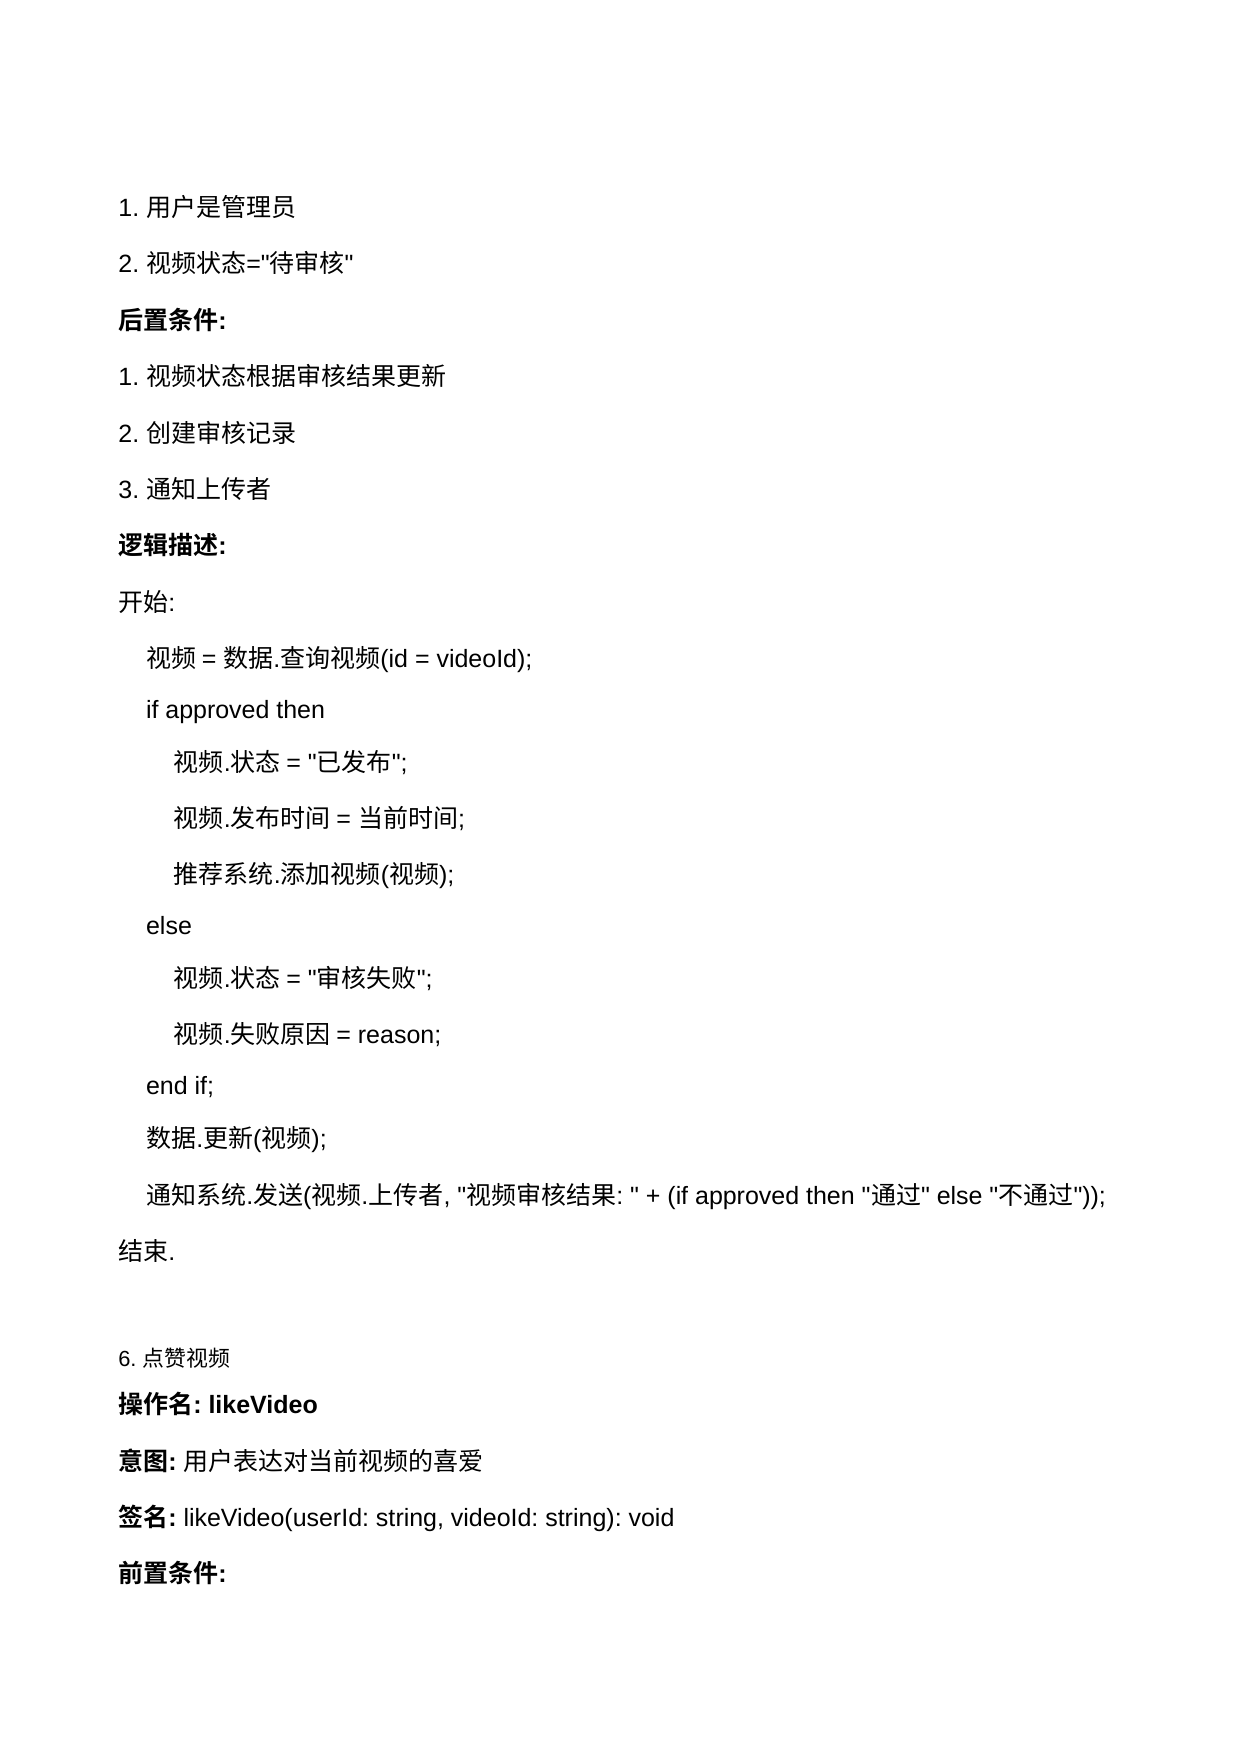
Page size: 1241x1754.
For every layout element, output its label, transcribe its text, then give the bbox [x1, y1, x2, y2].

text 视频.失败原因 = reason; [118, 1015, 1122, 1051]
text 后置条件: [118, 300, 1122, 337]
text 结束. [118, 1231, 1122, 1268]
text end if; [118, 1071, 1122, 1100]
text 视频.状态 = "审核失败"; [118, 959, 1122, 995]
subtitle 点赞视频 [118, 1341, 1122, 1372]
text 视频 = 数据.查询视频(id = videoId); [118, 638, 1122, 675]
text 推荐系统.添加视频(视频); [118, 855, 1122, 891]
text 通知系统.发送(视频.上传者, "视频审核结果: " + (if approved then "通过" else "不通过")); [118, 1175, 1122, 1211]
text 1. 用户是管理员 [118, 188, 1122, 224]
text 2. 创建审核记录 [118, 413, 1122, 449]
text if approved then [118, 695, 1122, 723]
text 开始: [118, 582, 1122, 618]
text 操作名: likeVideo [118, 1385, 1122, 1421]
text 前置条件: [118, 1554, 1122, 1590]
text 意图: 用户表达对当前视频的喜爱 [118, 1441, 1122, 1477]
text 数据.更新(视频); [118, 1119, 1122, 1155]
text 3. 通知上传者 [118, 469, 1122, 506]
text 逻辑描述: [118, 526, 1122, 562]
text 视频.发布时间 = 当前时间; [118, 798, 1122, 835]
text 2. 视频状态="待审核" [118, 244, 1122, 280]
text 1. 视频状态根据审核结果更新 [118, 357, 1122, 393]
text 签名: likeVideo(userId: string, videoId: string): void [118, 1498, 1122, 1534]
text else [118, 911, 1122, 940]
text 视频.状态 = "已发布"; [118, 742, 1122, 778]
